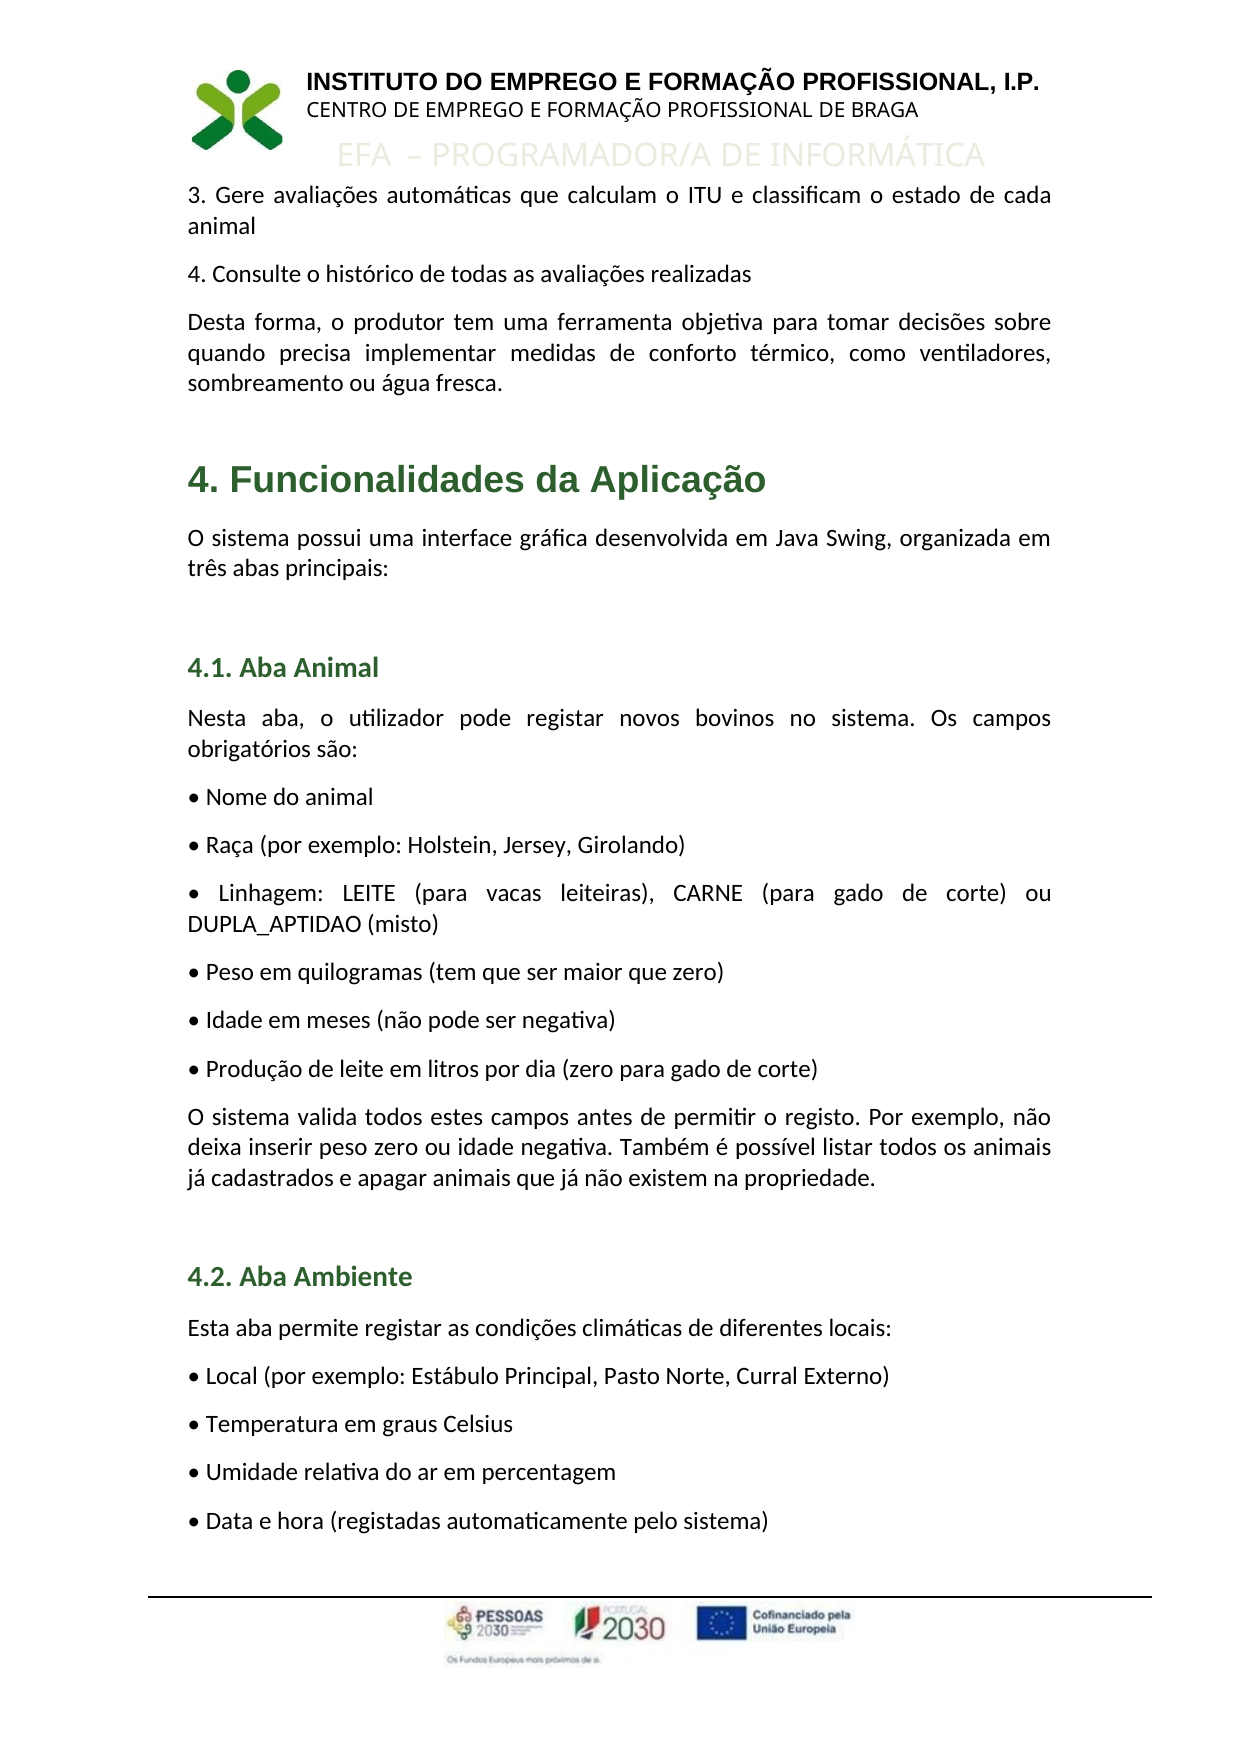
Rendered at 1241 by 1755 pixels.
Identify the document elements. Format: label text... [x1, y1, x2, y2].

subtitle 4. Funcionalidades da Aplicação [188, 457, 1053, 501]
text • Umidade relativa do ar em percentagem [187, 1457, 1053, 1487]
text Esta aba permite registar as condições climáticas de diferentes locais: [187, 1312, 1053, 1342]
text • Produção de leite em litros por dia (zero para gado de corte) [187, 1053, 1053, 1083]
text 3. Gere avaliações automáticas que calculam o ITU e classificam o estado de cada animal [187, 179, 1053, 241]
text O sistema valida todos estes campos antes de permitir o registo. Por exemplo, não deixa inserir peso zero ou idade negativa. Também é possível listar todos os animais já cadastrados e apagar animais que já não existem na propriedade. [187, 1101, 1053, 1193]
text • Nome do animal [187, 781, 1053, 812]
text O sistema possui uma interface gráfica desenvolvida em Java Swing, organizada em três abas principais: [187, 522, 1053, 583]
text • Raça (por exemplo: Holstein, Jersey, Girolando) [187, 829, 1053, 860]
text 4.1. Aba Animal [187, 649, 1053, 685]
text • Temperatura em graus Celsius [187, 1408, 1053, 1439]
picture [444, 1601, 855, 1668]
text • Idade em meses (não pode ser negativa) [187, 1004, 1053, 1035]
text Nesta aba, o utilizador pode registar novos bovinos no sistema. Os campos obrigatórios são: [187, 702, 1053, 763]
text • Peso em quilogramas (tem que ser maior que zero) [187, 956, 1053, 987]
text • Linhagem: LEITE (para vacas leiteiras), CARNE (para gado de corte) ou DUPLA_APTIDAO (misto) [187, 878, 1053, 939]
text • Data e hora (registadas automaticamente pelo sistema) [187, 1505, 1053, 1535]
text Desta forma, o produtor tem uma ferramenta objetiva para tomar decisões sobre quando precisa implementar medidas de conforto térmico, como ventiladores, sombreamento ou água fresca. [187, 306, 1053, 398]
picture [191, 70, 283, 150]
text 4. Consulte o histórico de todas as avaliações realizadas [187, 258, 1053, 289]
text 4.2. Aba Ambiente [187, 1258, 1053, 1294]
text • Local (por exemplo: Estábulo Principal, Pasto Norte, Curral Externo) [187, 1360, 1053, 1391]
